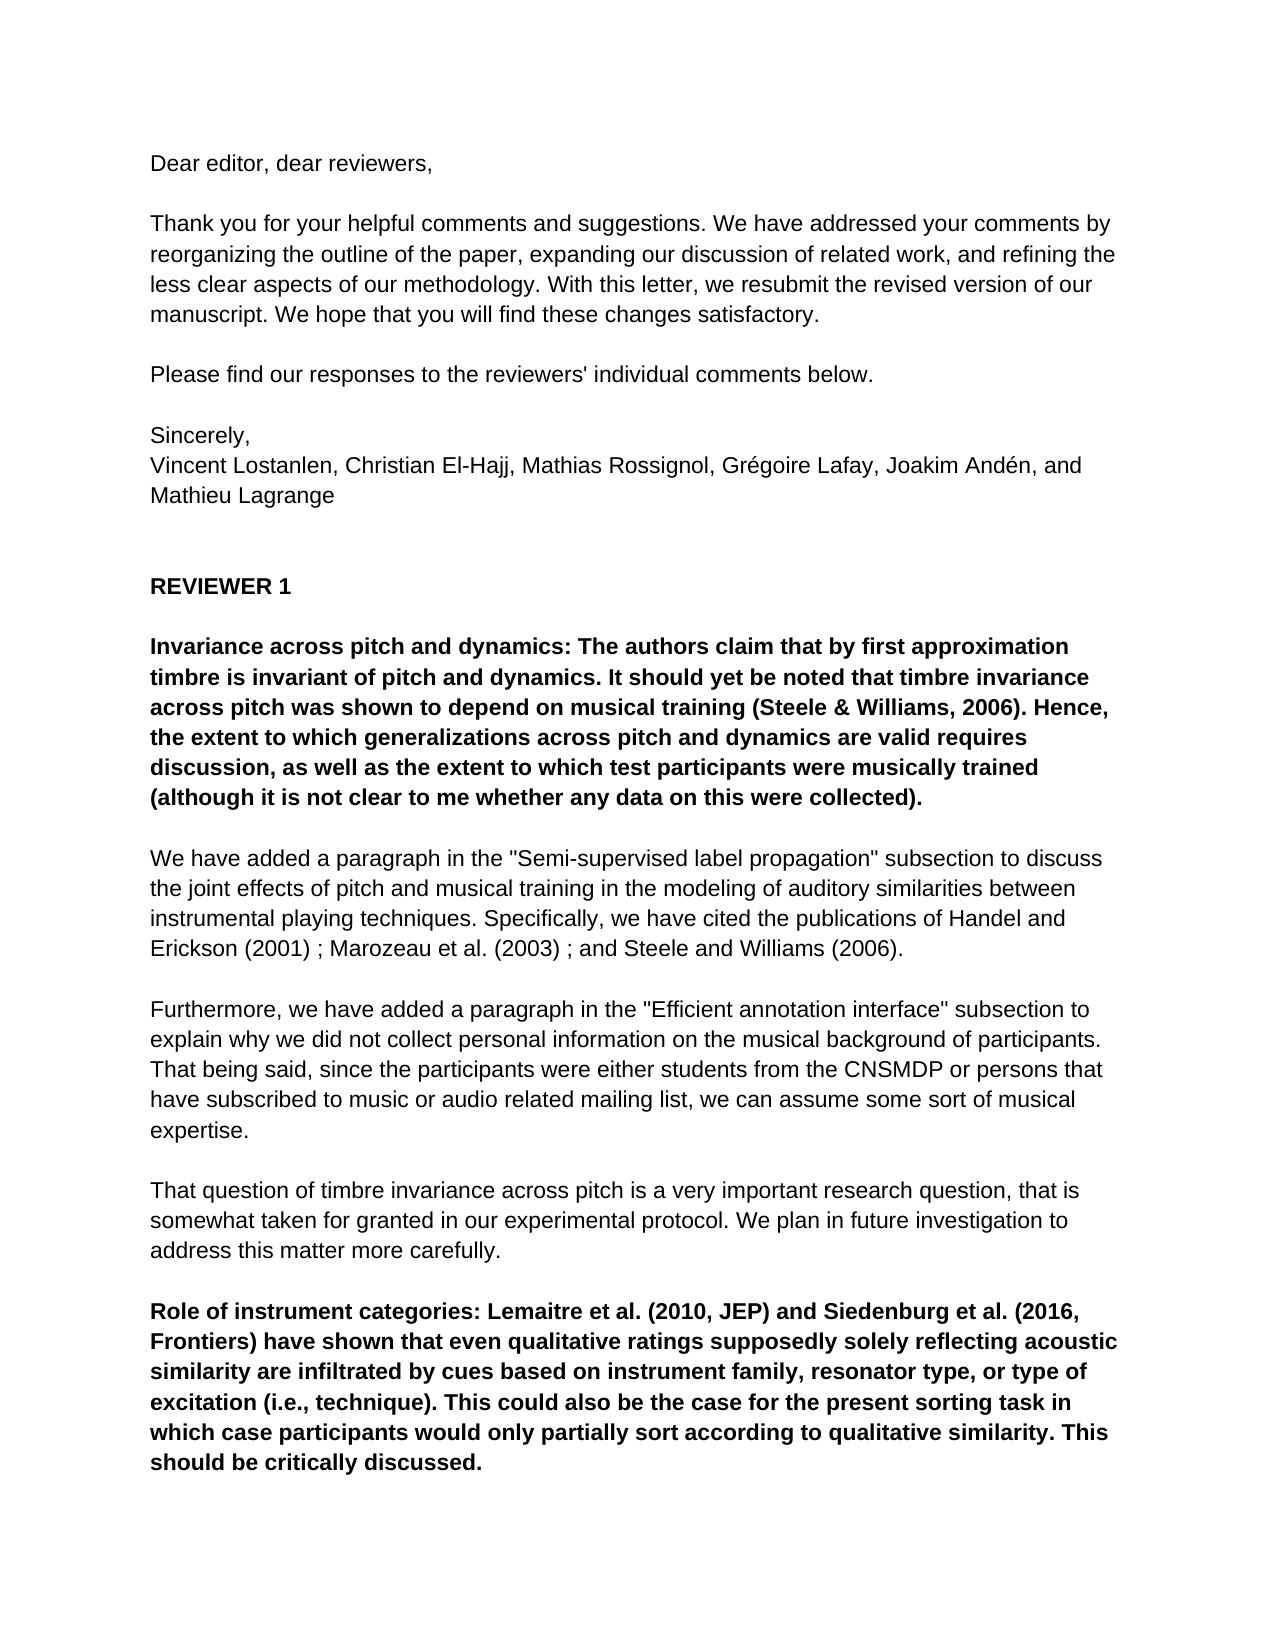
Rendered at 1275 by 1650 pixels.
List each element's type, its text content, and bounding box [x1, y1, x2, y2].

text Please find our responses to the reviewers' individual comments below. [150, 361, 1125, 388]
text Thank you for your helpful comments and suggestions. We have addressed your comments by reorganizing the outline of the paper, expanding our discussion of related work, and refining the less clear aspects of our methodology. With this letter, we resubmit the revised version of our manuscript. We hope that you will find these changes satisfactory. [150, 210, 1125, 327]
text Vincent Lostanlen, Christian El-Hajj, Mathias Rossignol, Grégoire Lafay, Joakim Andén, and Mathieu Lagrange [150, 452, 1125, 509]
text We have added a paragraph in the "Semi-supervised label propagation" subsection to discuss the joint effects of pitch and musical training in the modeling of auditory similarities between instrumental playing techniques. Specifically, we have cited the publications of Handel and Erickson (2001) ; Marozeau et al. (2003) ; and Steele and Williams (2006). [150, 845, 1125, 962]
text Dear editor, dear reviewers, [150, 150, 1125, 176]
text Furthermore, we have added a paragraph in the "Efficient annotation interface" subsection to explain why we did not collect personal information on the musical background of participants. That being said, since the participants were either students from the CNSMDP or persons that have subscribed to music or audio related mailing list, we can assume some sort of musical expertise. [150, 996, 1125, 1143]
text Sincerely, [150, 422, 1125, 448]
text REVIEWER 1 [150, 573, 1125, 599]
text Role of instrument categories: Lemaitre et al. (2010, JEP) and Siedenburg et al. (2016, Frontiers) have shown that even qualitative ratings supposedly solely reflecting acoustic similarity are infiltrated by cues based on instrument family, resonator type, or type of excitation (i.e., technique). This could also be the case for the present sorting task in which case participants would only partially sort according to qualitative similarity. This should be critically discussed. [150, 1298, 1125, 1475]
text That question of timbre invariance across pitch is a very important research question, that is somewhat taken for granted in our experimental protocol. We plan in future investigation to address this matter more carefully. [150, 1177, 1125, 1264]
text Invariance across pitch and dynamics: The authors claim that by first approximation timbre is invariant of pitch and dynamics. It should yet be noted that timbre invariance across pitch was shown to depend on musical training (Steele & Williams, 2006). Hence, the extent to which generalizations across pitch and dynamics are valid requires discussion, as well as the extent to which test participants were musically trained (although it is not clear to me whether any data on this were collected). [150, 633, 1125, 811]
